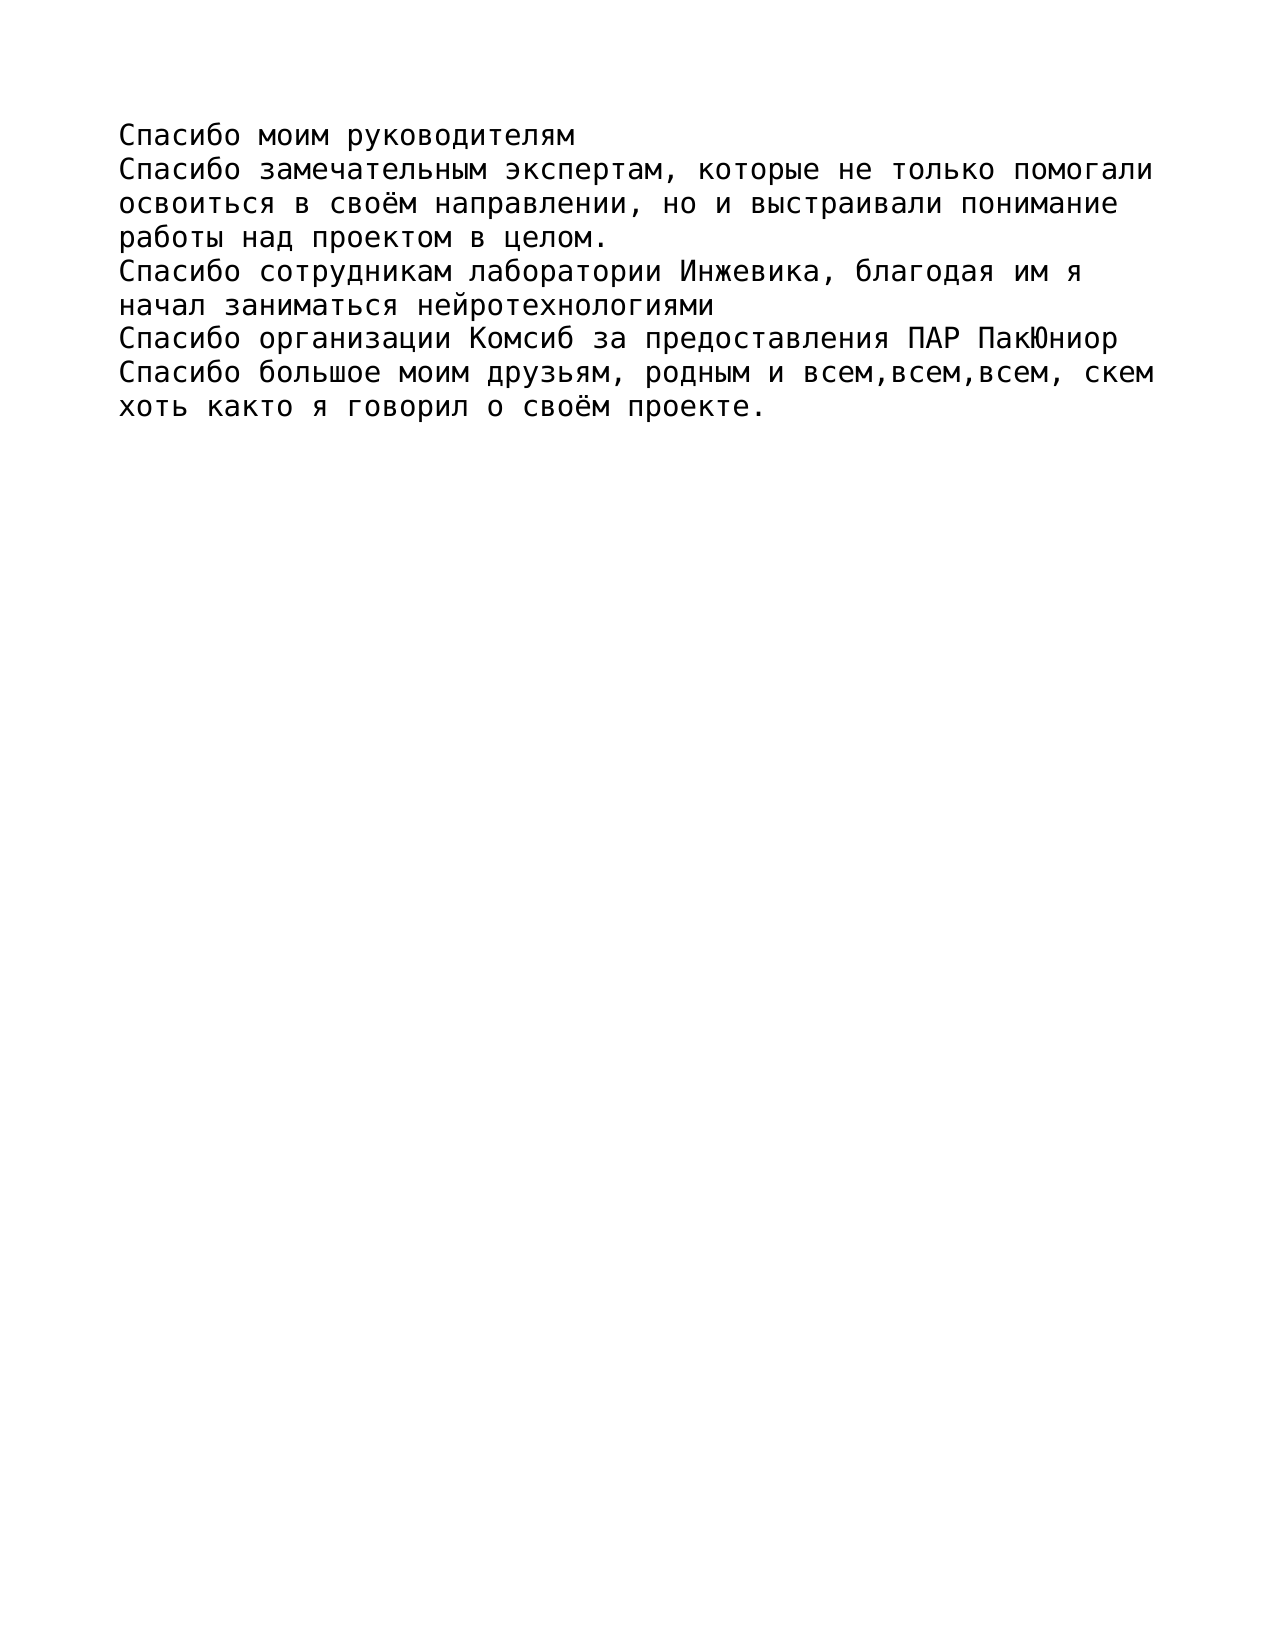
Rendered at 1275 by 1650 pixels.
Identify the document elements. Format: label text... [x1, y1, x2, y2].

text Спасибо замечательным экспертам, которые не только помогали освоиться в своём направлении, но и выстраивали понимание работы над проектом в целом. [118, 152, 1157, 254]
text Спасибо организации Комсиб за предоставления ПАР ПакЮниор [118, 322, 1157, 356]
text Спасибо сотрудникам лаборатории Инжевика, благодая им я начал заниматься нейротехнологиями [118, 254, 1157, 322]
text Спасибо большое моим друзьям, родным и всем,всем,всем, скем хоть както я говорил о своём проекте. [118, 356, 1157, 424]
text Спасибо моим руководителям [118, 118, 1157, 152]
